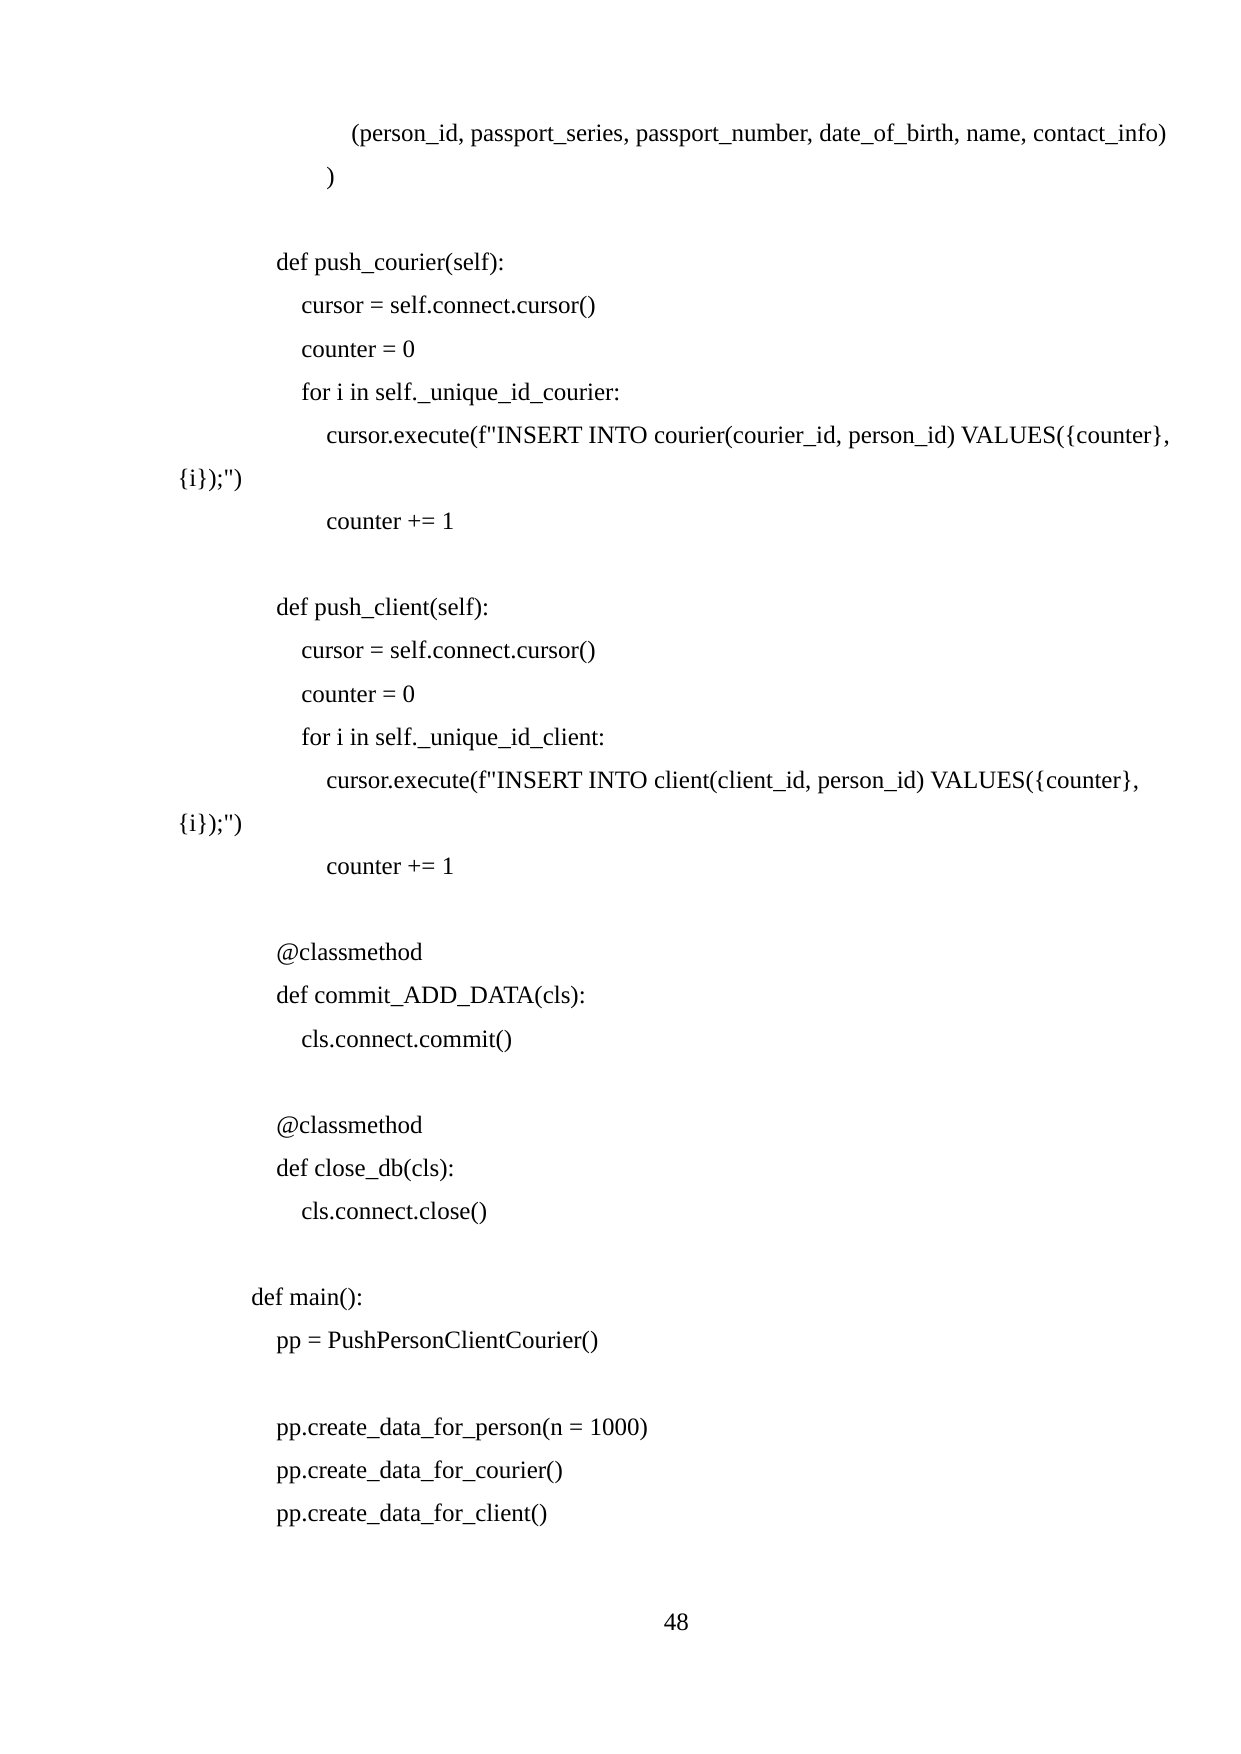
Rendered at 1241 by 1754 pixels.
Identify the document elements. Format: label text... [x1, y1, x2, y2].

text for i in self._unique_id_courier: [177, 377, 1181, 406]
text @classmethod [177, 937, 1181, 966]
text cursor.execute(f"INSERT INTO client(client_id, person_id) VALUES({counter}, {i});") [177, 765, 1181, 837]
text def push_courier(self): [177, 247, 1181, 276]
text @classmethod [177, 1110, 1181, 1139]
text cls.connect.commit() [177, 1024, 1181, 1052]
text counter += 1 [177, 506, 1181, 535]
text counter = 0 [177, 679, 1181, 707]
text for i in self._unique_id_client: [177, 722, 1181, 751]
text cls.connect.close() [177, 1196, 1181, 1225]
text cursor = self.connect.cursor() [177, 291, 1181, 319]
text cursor = self.connect.cursor() [177, 636, 1181, 664]
text def commit_ADD_DATA(cls): [177, 981, 1181, 1009]
text cursor.execute(f"INSERT INTO courier(courier_id, person_id) VALUES({counter}, {i});") [177, 420, 1181, 492]
text (person_id, passport_series, passport_number, date_of_birth, name, contact_info) [177, 118, 1181, 147]
text counter = 0 [177, 334, 1181, 362]
text counter += 1 [177, 851, 1181, 880]
text def push_client(self): [177, 592, 1181, 621]
text pp.create_data_for_courier() [177, 1455, 1181, 1484]
text pp.create_data_for_person(n = 1000) [177, 1412, 1181, 1441]
text ) [177, 161, 1181, 190]
text def close_db(cls): [177, 1153, 1181, 1182]
text pp = PushPersonClientCourier() [177, 1326, 1181, 1354]
text def main(): [177, 1282, 1181, 1311]
text pp.create_data_for_client() [177, 1498, 1181, 1527]
